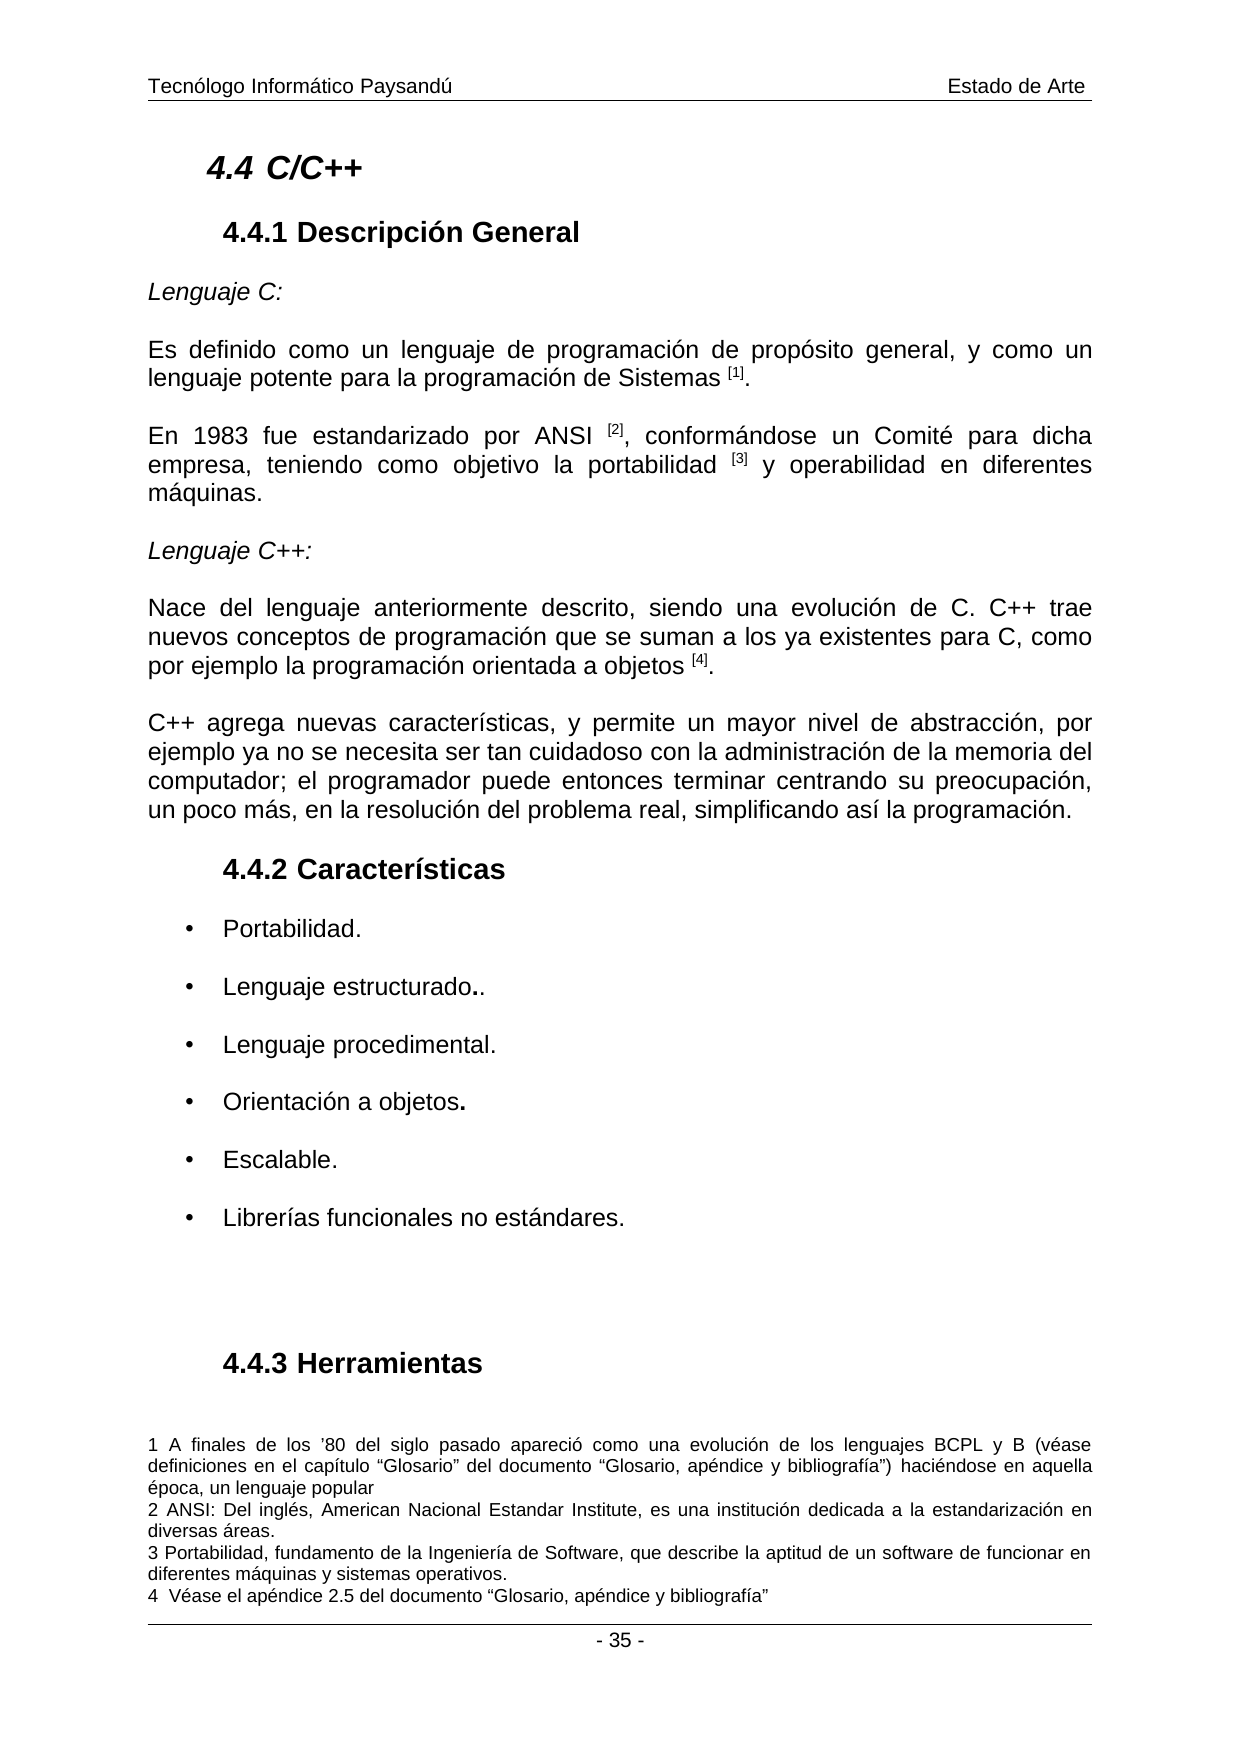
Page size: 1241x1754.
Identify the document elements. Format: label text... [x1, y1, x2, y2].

text Nace del lenguaje anteriormente descrito, siendo una evolución de C. C++ trae nuevos conceptos de programación que se suman a los ya existentes para C, como por ejemplo la programación orientada a objetos []. [148, 593, 1092, 680]
text C++ agrega nuevas características, y permite un mayor nivel de abstracción, por ejemplo ya no se necesita ser tan cuidadoso con la administración de la memoria del computador; el programador puede entonces terminar centrando su preocupación, un poco más, en la resolución del problema real, simplificando así la programación. [148, 708, 1092, 823]
subtitle Herramientas [223, 1346, 1092, 1380]
text Es definido como un lenguaje de programación de propósito general, y como un lenguaje potente para la programación de Sistemas []. [148, 335, 1092, 392]
text Portabilidad, fundamento de la Ingeniería de Software, que describe la aptitud de un software de funcionar en diferentes máquinas y sistemas operativos. [148, 1542, 1092, 1585]
subtitle Características [223, 852, 1092, 886]
text Lenguaje C++: [148, 536, 1092, 565]
text Lenguaje C: [148, 277, 1092, 306]
list Lenguaje procedimental. [185, 1030, 1092, 1058]
subtitle C/C++ [207, 148, 1092, 186]
list Orientación a objetos. [185, 1087, 1092, 1116]
text En 1983 fue estandarizado por ANSI [], conformándose un Comité para dicha empresa, teniendo como objetivo la portabilidad [] y operabilidad en diferentes máquinas. [148, 421, 1092, 507]
text Véase el apéndice 2.5 del documento “Glosario, apéndice y bibliografía” [148, 1585, 1092, 1606]
list Librerías funcionales no estándares. [185, 1202, 1092, 1231]
text ANSI: Del inglés, American Nacional Estandar Institute, es una institución dedicada a la estandarización en diversas áreas. [148, 1498, 1092, 1542]
subtitle Descripción General [223, 215, 1092, 248]
text A finales de los ’80 del siglo pasado apareció como una evolución de los lenguajes BCPL y B (véase definiciones en el capítulo “Glosario” del documento “Glosario, apéndice y bibliografía”) haciéndose en aquella época, un lenguaje popular [148, 1434, 1092, 1498]
list Escalable. [185, 1145, 1092, 1174]
list Lenguaje estructurado.. [185, 972, 1092, 1001]
list Portabilidad. [185, 914, 1092, 943]
